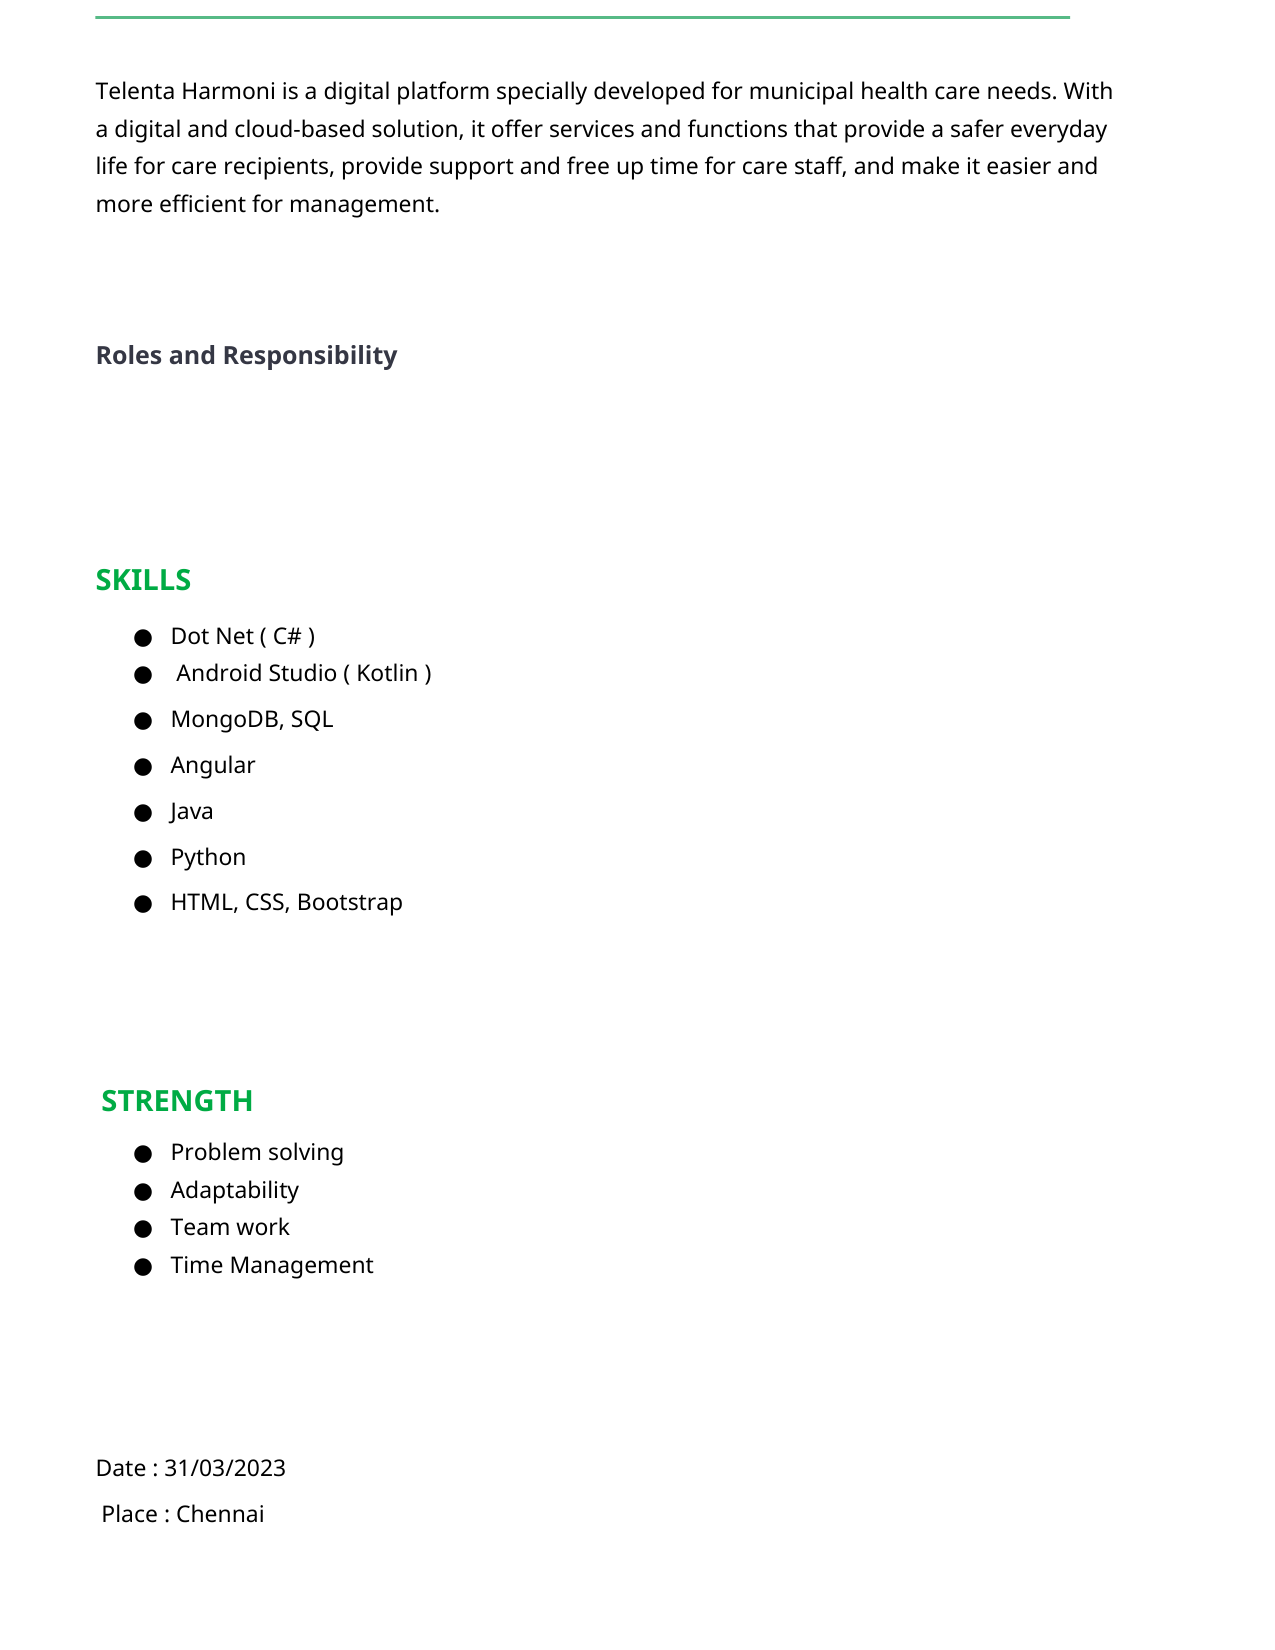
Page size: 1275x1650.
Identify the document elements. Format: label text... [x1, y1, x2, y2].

text STRENGTH [95, 1080, 1125, 1120]
text Place : Chennai [95, 1498, 1125, 1529]
list Python [133, 840, 1125, 872]
list Team work [133, 1211, 1125, 1242]
list MongoDB, SQL [133, 703, 1125, 734]
list Dot Net ( C# ) [133, 619, 1125, 651]
list Adaptability [133, 1173, 1125, 1205]
list Android Studio ( Kotlin ) [133, 657, 1125, 688]
list Problem solving [133, 1136, 1125, 1167]
list Angular [133, 749, 1125, 780]
list Java [133, 794, 1125, 826]
text Date : 31/03/2023 [95, 1452, 1125, 1483]
list HTML, CSS, Bootstrap [133, 886, 1125, 917]
subtitle SKILLS [95, 559, 1125, 599]
subtitle Roles and Responsibility [95, 337, 1125, 372]
text Telenta Harmoni is a digital platform specially developed for municipal health care needs. With a digital and cloud-based solution, it offer services and functions that provide a safer everyday life for care recipients, provide support and free up time for care staff, and make it easier and more efficient for management. [95, 75, 1125, 219]
list Time Management [133, 1248, 1125, 1280]
